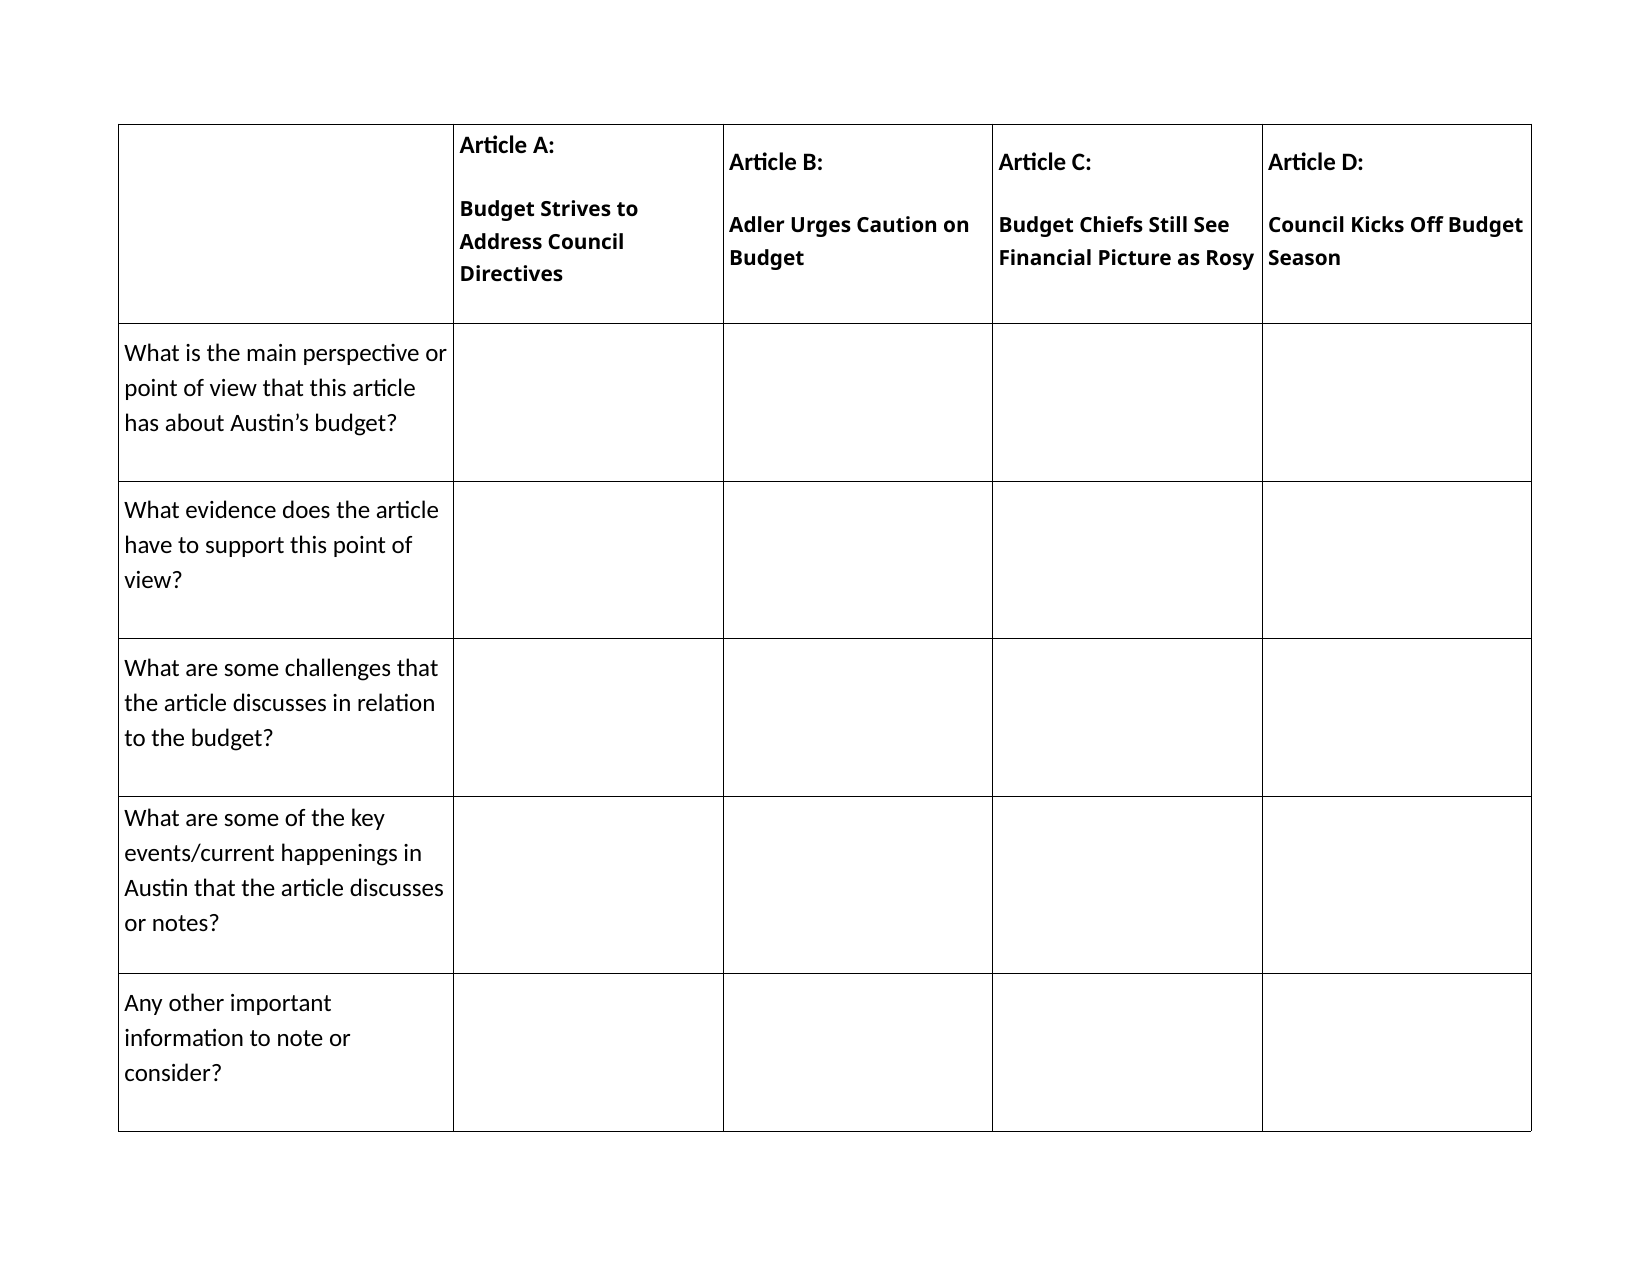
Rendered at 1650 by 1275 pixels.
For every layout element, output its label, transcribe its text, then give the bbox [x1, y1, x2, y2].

table_cell [993, 324, 1262, 481]
table_cell [1263, 797, 1531, 973]
table_cell What are some challenges that the article discusses in relation to the budget? [119, 639, 453, 796]
table_cell [454, 324, 723, 481]
table_header [119, 125, 453, 323]
table_cell [724, 482, 992, 638]
table_cell [454, 639, 723, 796]
table_cell [454, 974, 723, 1131]
table_cell [454, 482, 723, 638]
table_header Article D: Council Kicks Off Budget Season [1263, 125, 1531, 323]
table_cell What are some of the key events/current happenings in Austin that the article discusses or notes? [119, 797, 453, 973]
table_header Article B: Adler Urges Caution on Budget [724, 125, 992, 323]
table_header Article C: Budget Chiefs Still See Financial Picture as Rosy [993, 125, 1262, 323]
table_cell [724, 974, 992, 1131]
table_header Article A: Budget Strives to Address Council Directives [454, 125, 723, 323]
table_cell [1263, 324, 1531, 481]
table_cell [993, 639, 1262, 796]
table_cell [1263, 974, 1531, 1131]
table_cell [454, 797, 723, 973]
table_cell [993, 797, 1262, 973]
table_cell [724, 797, 992, 973]
table_cell [993, 482, 1262, 638]
table_cell [1263, 639, 1531, 796]
table_cell [1263, 482, 1531, 638]
table_cell Any other important information to note or consider? [119, 974, 453, 1131]
table_cell [724, 639, 992, 796]
table_cell What evidence does the article have to support this point of view? [119, 482, 453, 638]
table_cell What is the main perspective or point of view that this article has about Austin’s budget? [119, 324, 453, 481]
table_cell [724, 324, 992, 481]
table_cell [993, 974, 1262, 1131]
